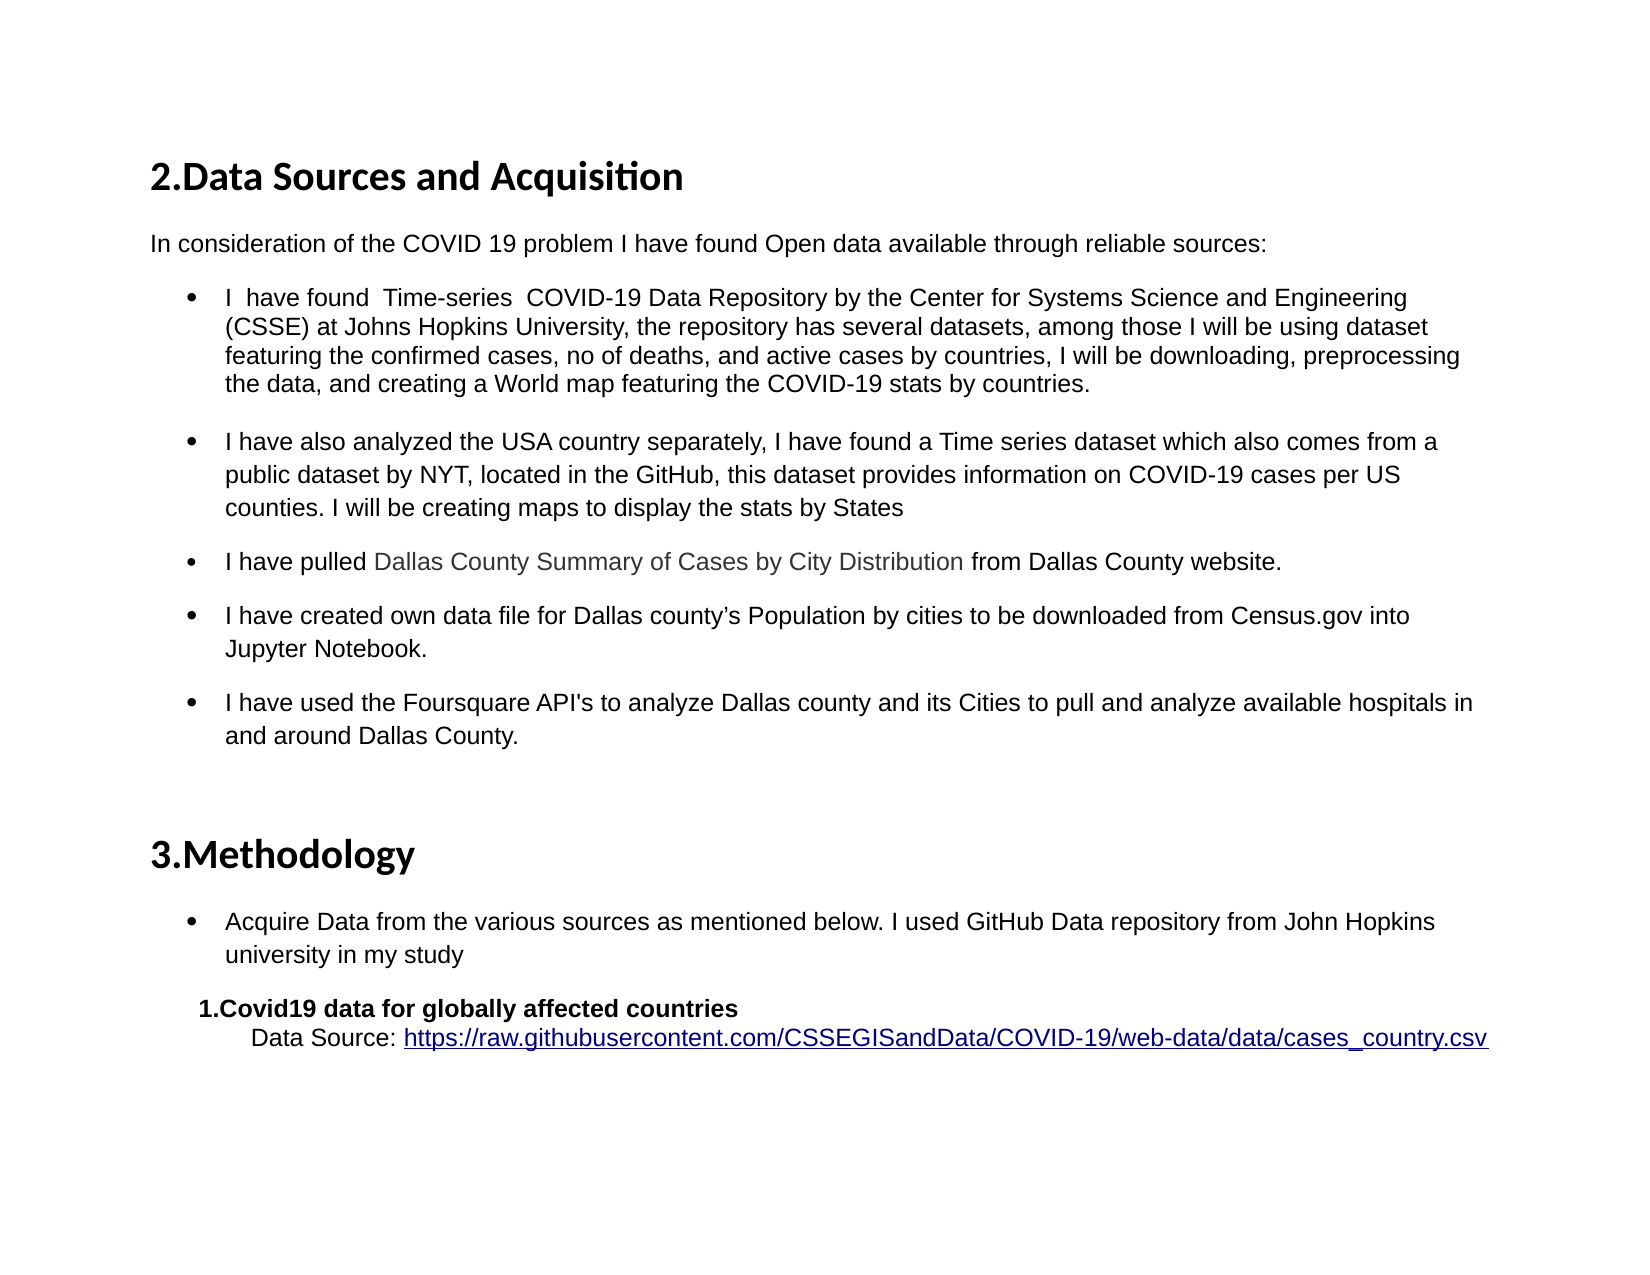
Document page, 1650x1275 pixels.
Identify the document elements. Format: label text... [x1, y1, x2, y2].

list I have pulled Dallas County Summary of Cases by City Distribution from Dallas County website. [187, 547, 1500, 576]
list I have found Time-series COVID-19 Data Repository by the Center for Systems Science and Engineering (CSSE) at Johns Hopkins University, the repository has several datasets, among those I will be using dataset featuring the confirmed cases, no of deaths, and active cases by countries, I will be downloading, preprocessing the data, and creating a World map featuring the COVID-19 stats by countries. [187, 283, 1500, 398]
text In consideration of the COVID 19 problem I have found Open data available through reliable sources: [150, 229, 1500, 258]
list Data Source: https://raw.githubusercontent.com/CSSEGISandData/COVID-19/web-data/data/cases_country.csv [244, 1023, 1500, 1052]
list Acquire Data from the various sources as mentioned below. I used GitHub Data repository from John Hopkins university in my study [187, 907, 1500, 969]
list I have also analyzed the USA country separately, I have found a Time series dataset which also comes from a public dataset by NYT, located in the GitHub, this dataset provides information on COVID-19 cases per US counties. I will be creating maps to display the stats by States [187, 427, 1500, 522]
text 1.Covid19 data for globally affected countries [150, 994, 1500, 1023]
list I have used the Foursquare API's to analyze Dallas county and its Cities to pull and analyze available hospitals in and around Dallas County. [187, 688, 1500, 750]
list I have created own data file for Dallas county’s Population by cities to be downloaded from Census.gov into Jupyter Notebook. [187, 601, 1500, 663]
text 3.Methodology [150, 828, 1500, 879]
text 2.Data Sources and Acquisition [150, 150, 1500, 201]
